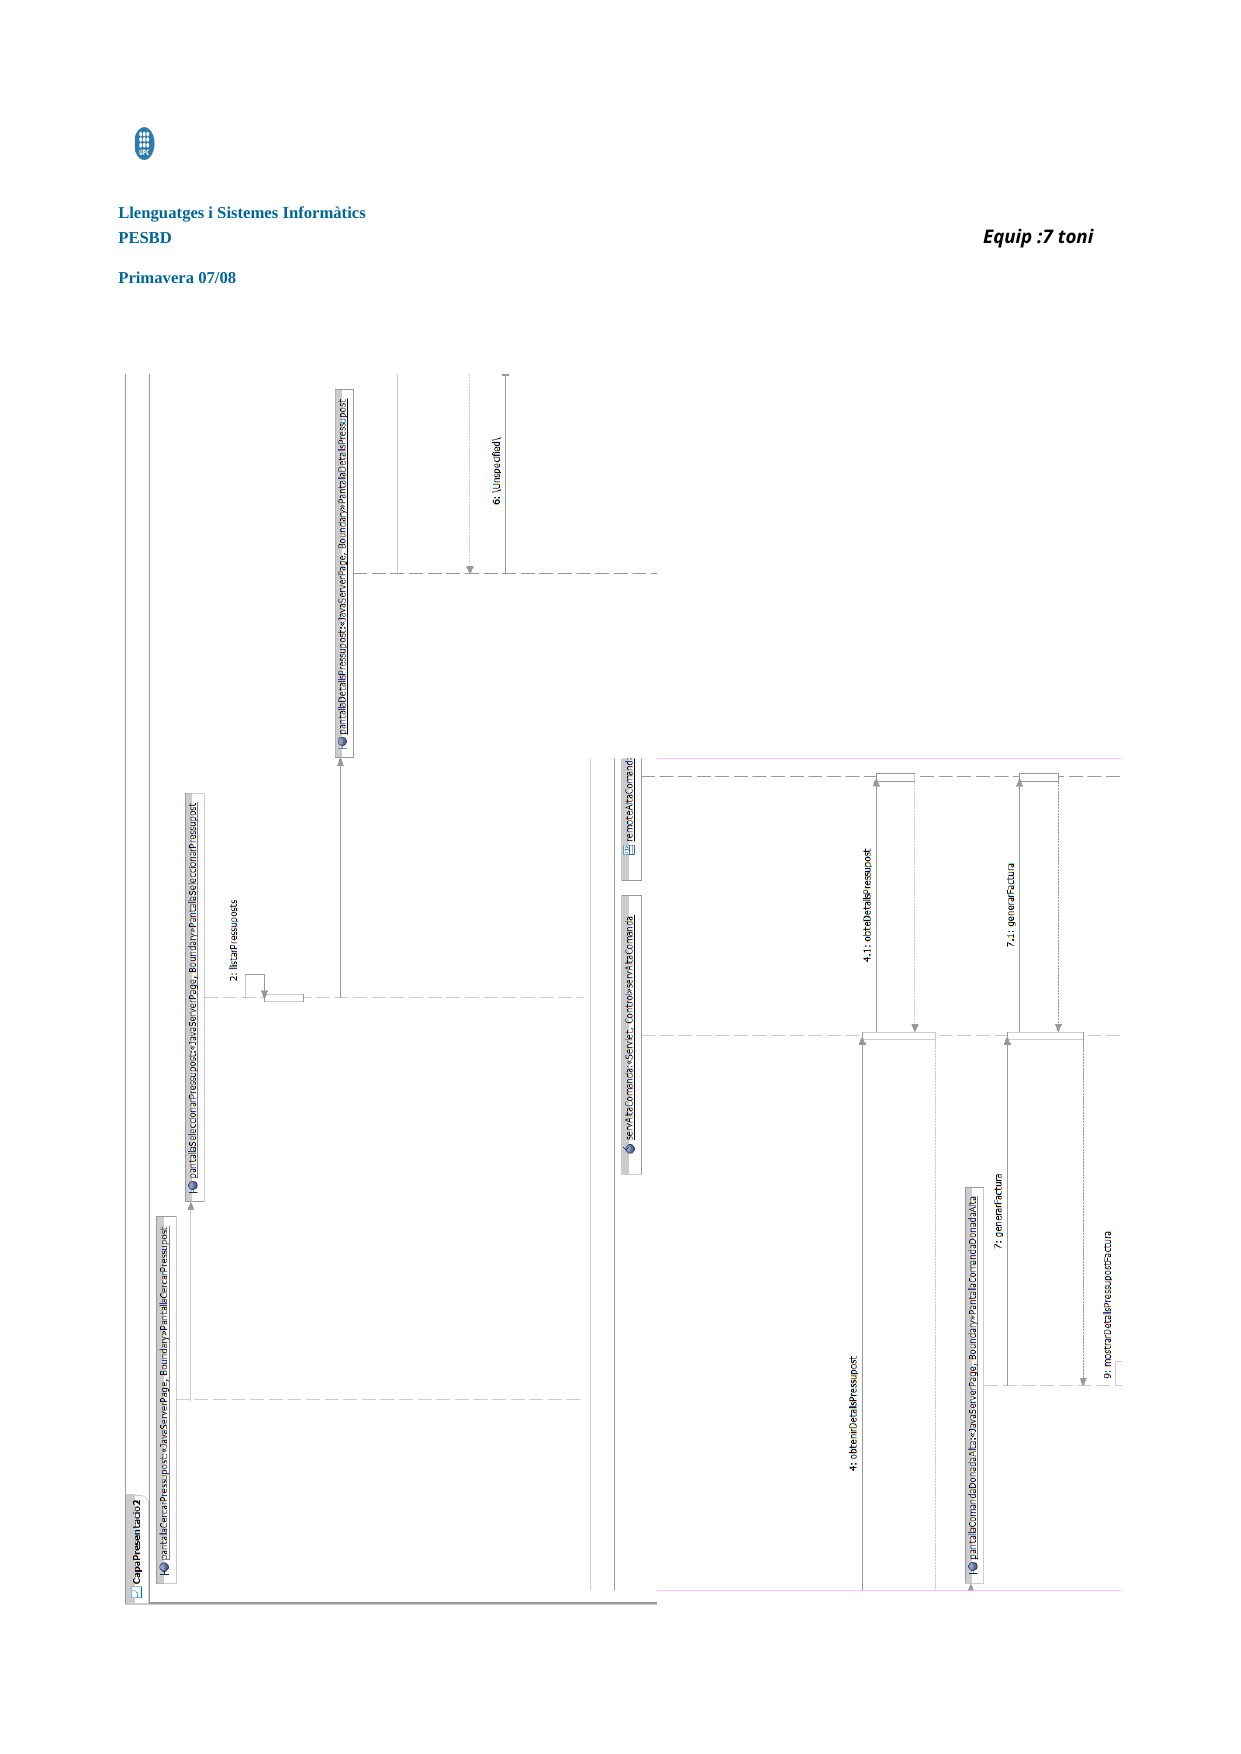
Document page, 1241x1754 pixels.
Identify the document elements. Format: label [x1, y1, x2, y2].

picture [118, 374, 1122, 1611]
